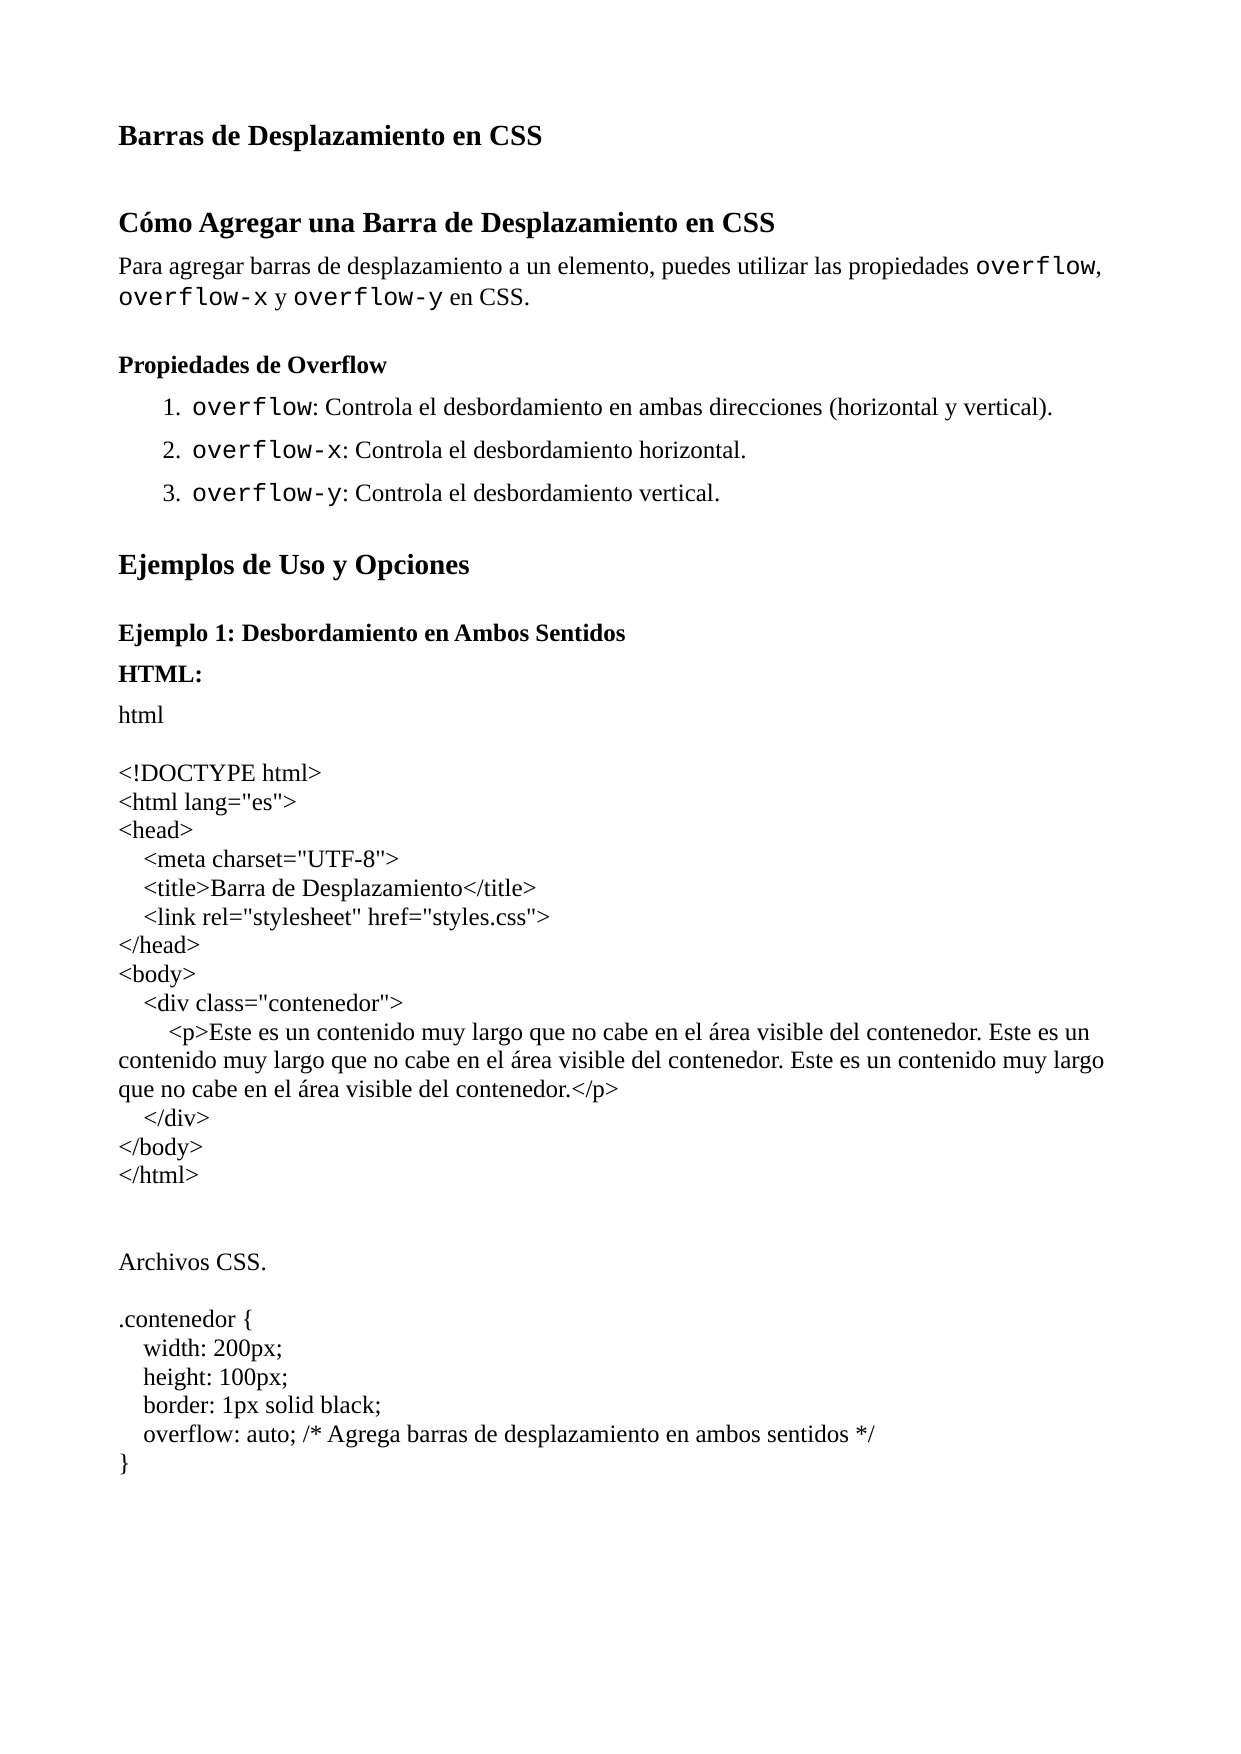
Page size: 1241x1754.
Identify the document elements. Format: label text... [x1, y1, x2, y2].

text Archivos CSS. [118, 1247, 1122, 1275]
subtitle Ejemplo 1: Desbordamiento en Ambos Sentidos [118, 618, 1122, 647]
list overflow-y: Controla el desbordamiento vertical. [162, 478, 1122, 509]
text html [118, 700, 1122, 729]
subtitle Propiedades de Overflow [118, 351, 1122, 379]
text .contenedor { width: 200px; height: 100px; border: 1px solid black; overflow: auto; /* Agrega barras de desplazamiento en ambos sentidos */ } [118, 1304, 1122, 1505]
subtitle Cómo Agregar una Barra de Desplazamiento en CSS [118, 205, 1122, 239]
list overflow-x: Controla el desbordamiento horizontal. [162, 435, 1122, 466]
subtitle Ejemplos de Uso y Opciones [118, 547, 1122, 580]
text <!DOCTYPE html> <html lang="es"> <head> <meta charset="UTF-8"> <title>Barra de Desplazamiento</title> <link rel="stylesheet" href="styles.css"> </head> <body> <div class="contenedor"> <p>Este es un contenido muy largo que no cabe en el área visible del contenedor. Este es un contenido muy largo que no cabe en el área visible del contenedor. Este es un contenido muy largo que no cabe en el área visible del contenedor.</p> </div> </body> </html> [118, 758, 1122, 1218]
text Para agregar barras de desplazamiento a un elemento, puedes utilizar las propiedades overflow, overflow-x y overflow-y en CSS. [118, 251, 1122, 313]
list overflow: Controla el desbordamiento en ambas direcciones (horizontal y vertical). [162, 392, 1122, 423]
text HTML: [118, 659, 1122, 688]
text Barras de Desplazamiento en CSS [118, 118, 1122, 152]
